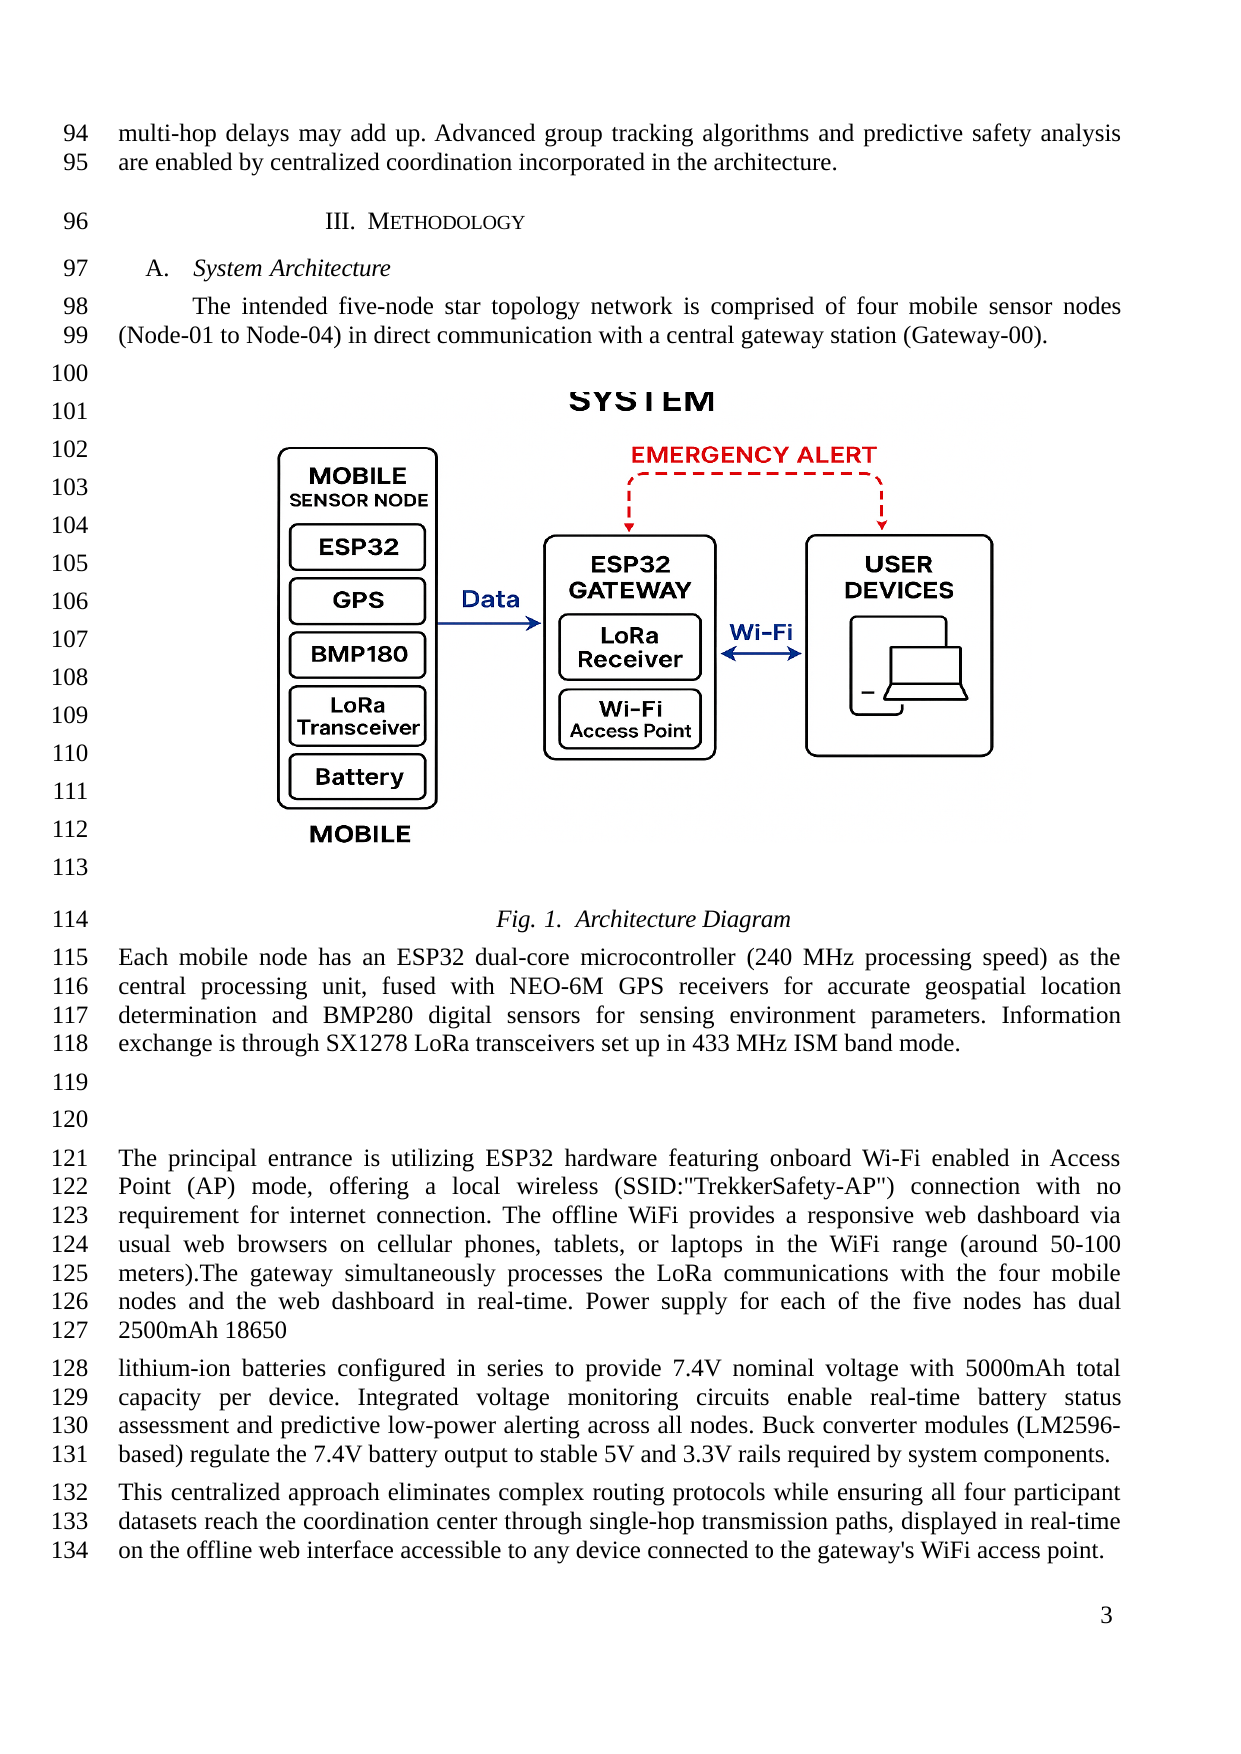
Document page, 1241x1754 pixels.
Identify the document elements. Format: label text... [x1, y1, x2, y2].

list III. Methodology [325, 206, 1122, 235]
picture [254, 392, 1028, 843]
text Fig. 1. Architecture Diagram [168, 904, 1122, 933]
text The intended five-node star topology network is comprised of four mobile sensor nodes (Node-01 to Node-04) in direct communication with a central gateway station (Gateway-00). [118, 291, 1122, 348]
text This centralized approach eliminates complex routing protocols while ensuring all four participant datasets reach the coordination center through single-hop transmission paths, displayed in real-time on the offline web interface accessible to any device connected to the gateway's WiFi access point. [118, 1477, 1122, 1564]
text Each mobile node has an ESP32 dual-core microcontroller (240 MHz processing speed) as the central processing unit, fused with NEO-6M GPS receivers for accurate geospatial location determination and BMP280 digital sensors for sensing environment parameters. Information exchange is through SX1278 LoRa transceivers set up in 433 MHz ISM band mode. [118, 942, 1122, 1057]
text multi-hop delays may add up. Advanced group tracking algorithms and predictive safety analysis are enabled by centralized coordination incorporated in the architecture. [118, 118, 1122, 176]
text The principal entrance is utilizing ESP32 hardware featuring onboard Wi-Fi enabled in Access Point (AP) mode, offering a local wireless (SSID:"TrekkerSafety-AP") connection with no requirement for internet connection. The offline WiFi provides a responsive web dashboard via usual web browsers on cellular phones, tablets, or laptops in the WiFi range (around 50-100 meters).The gateway simultaneously processes the LoRa communications with the four mobile nodes and the web dashboard in real-time. Power supply for each of the five nodes has dual 2500mAh 18650 [118, 1143, 1122, 1344]
list System Architecture [145, 253, 1122, 282]
text lithium-ion batteries configured in series to provide 7.4V nominal voltage with 5000mAh total capacity per device. Integrated voltage monitoring circuits enable real-time battery status assessment and predictive low-power alerting across all nodes. Buck converter modules (LM2596-based) regulate the 7.4V battery output to stable 5V and 3.3V rails required by system components. [118, 1353, 1122, 1468]
